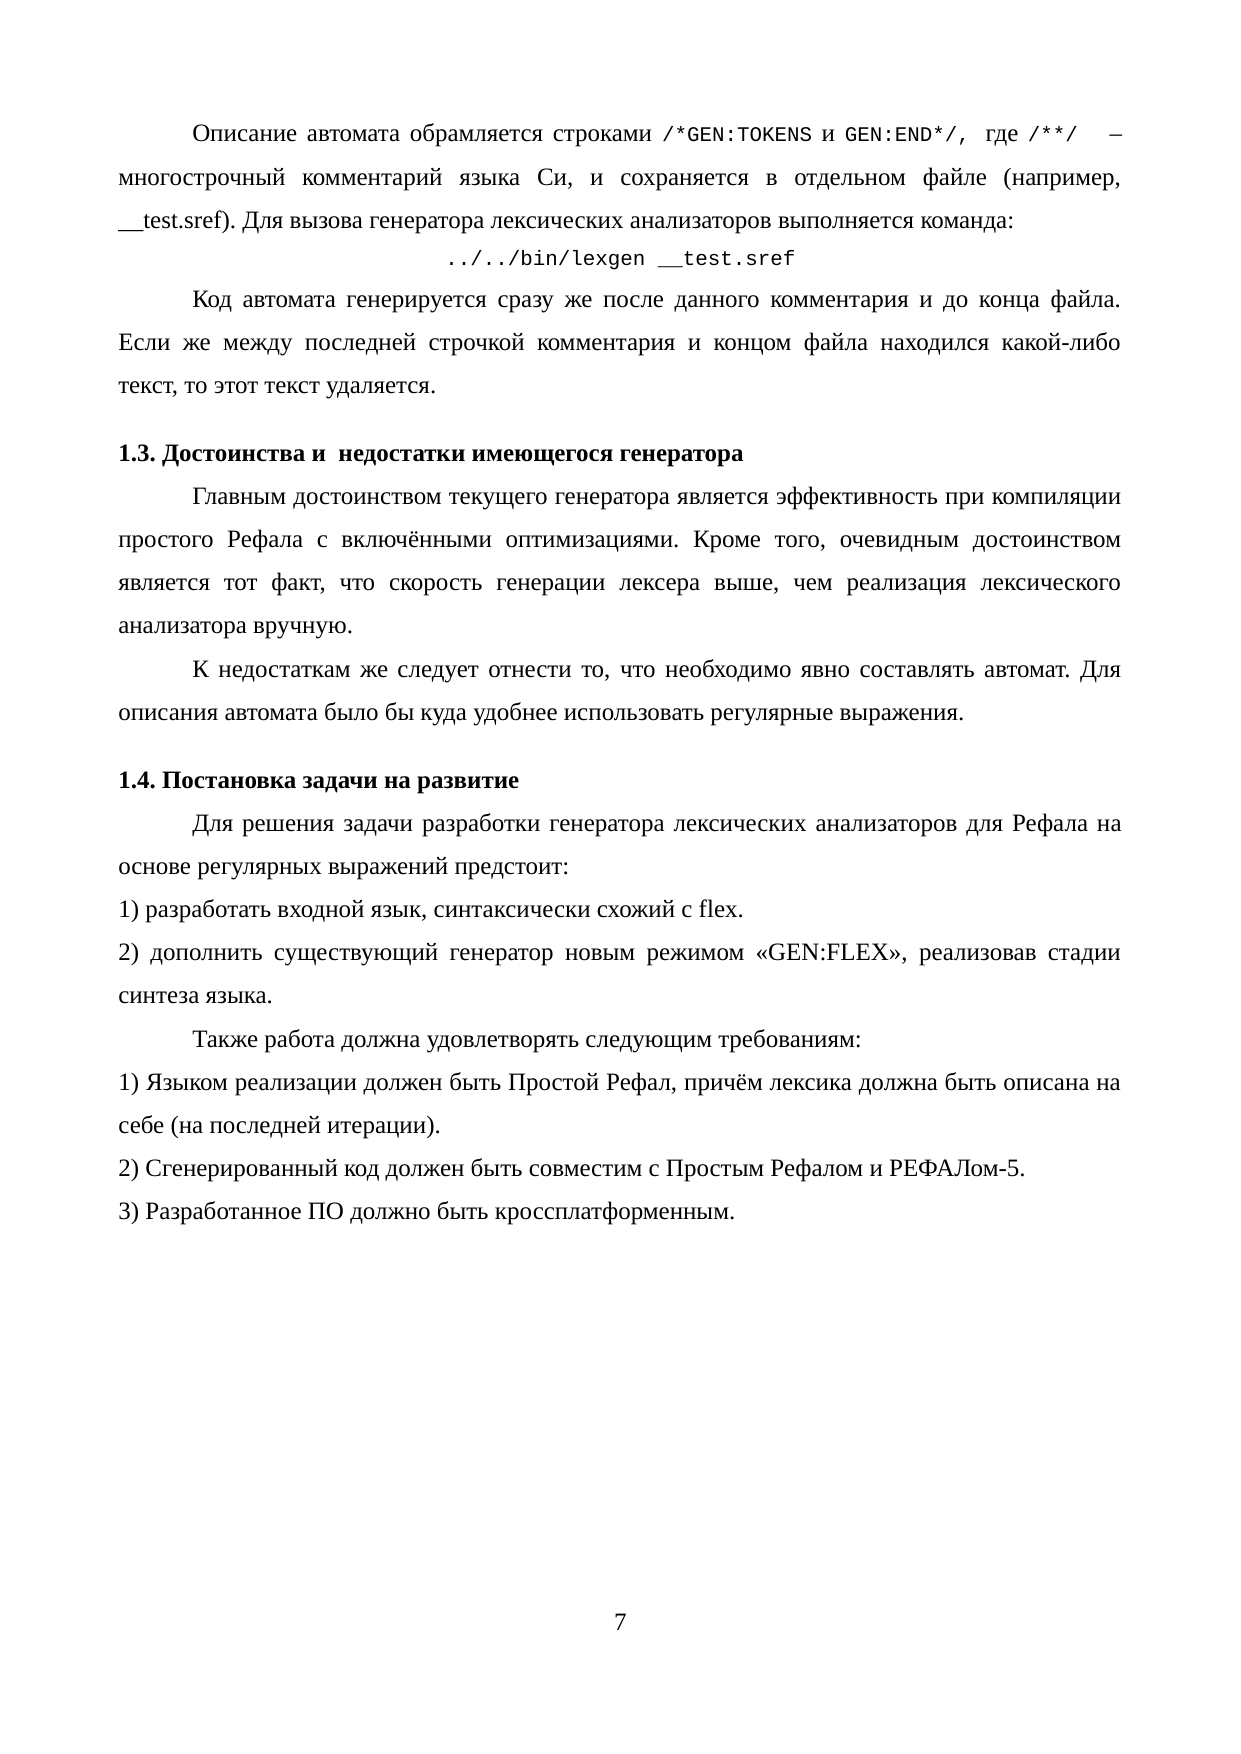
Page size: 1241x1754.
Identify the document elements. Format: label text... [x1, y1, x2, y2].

subtitle 1.4. Постановка задачи на развитие [118, 765, 1122, 794]
text 2) Сгенерированный код должен быть совместим с Простым Рефалом и РЕФАЛом-5. [118, 1153, 1122, 1182]
text Главным достоинством текущего генератора является эффективность при компиляции простого Рефала с включёнными оптимизациями. Кроме того, очевидным достоинством является тот факт, что скорость генерации лексера выше, чем реализация лексического анализатора вручную. [118, 481, 1122, 639]
text Также работа должна удовлетворять следующим требованиям: [118, 1024, 1122, 1052]
subtitle 1.3. Достоинства и недостатки имеющегося генератора [118, 438, 1122, 467]
text Описание автомата обрамляется строками /*GEN:TOKENS и GEN:END*/, где /**/ – многострочный комментарий языка Си, и сохраняется в отдельном файле (например, __test.sref). Для вызова генератора лексических анализаторов выполняется команда: [118, 118, 1122, 234]
text 1) разработать входной язык, синтаксически схожий с flex. [118, 894, 1122, 923]
text ../../bin/lexgen __test.sref [118, 248, 1122, 272]
text К недостаткам же следует отнести то, что необходимо явно составлять автомат. Для описания автомата было бы куда удобнее использовать регулярные выражения. [118, 654, 1122, 726]
text 3) Разработанное ПО должно быть кроссплатформенным. [118, 1196, 1122, 1225]
text 2) дополнить существующий генератор новым режимом «GEN:FLEX», реализовав стадии синтеза языка. [118, 937, 1122, 1009]
text Код автомата генерируется сразу же после данного комментария и до конца файла. Если же между последней строчкой комментария и концом файла находился какой-либо текст, то этот текст удаляется. [118, 284, 1122, 399]
text Для решения задачи разработки генератора лексических анализаторов для Рефала на основе регулярных выражений предстоит: [118, 808, 1122, 880]
text 1) Языком реализации должен быть Простой Рефал, причём лексика должна быть описана на себе (на последней итерации). [118, 1067, 1122, 1139]
